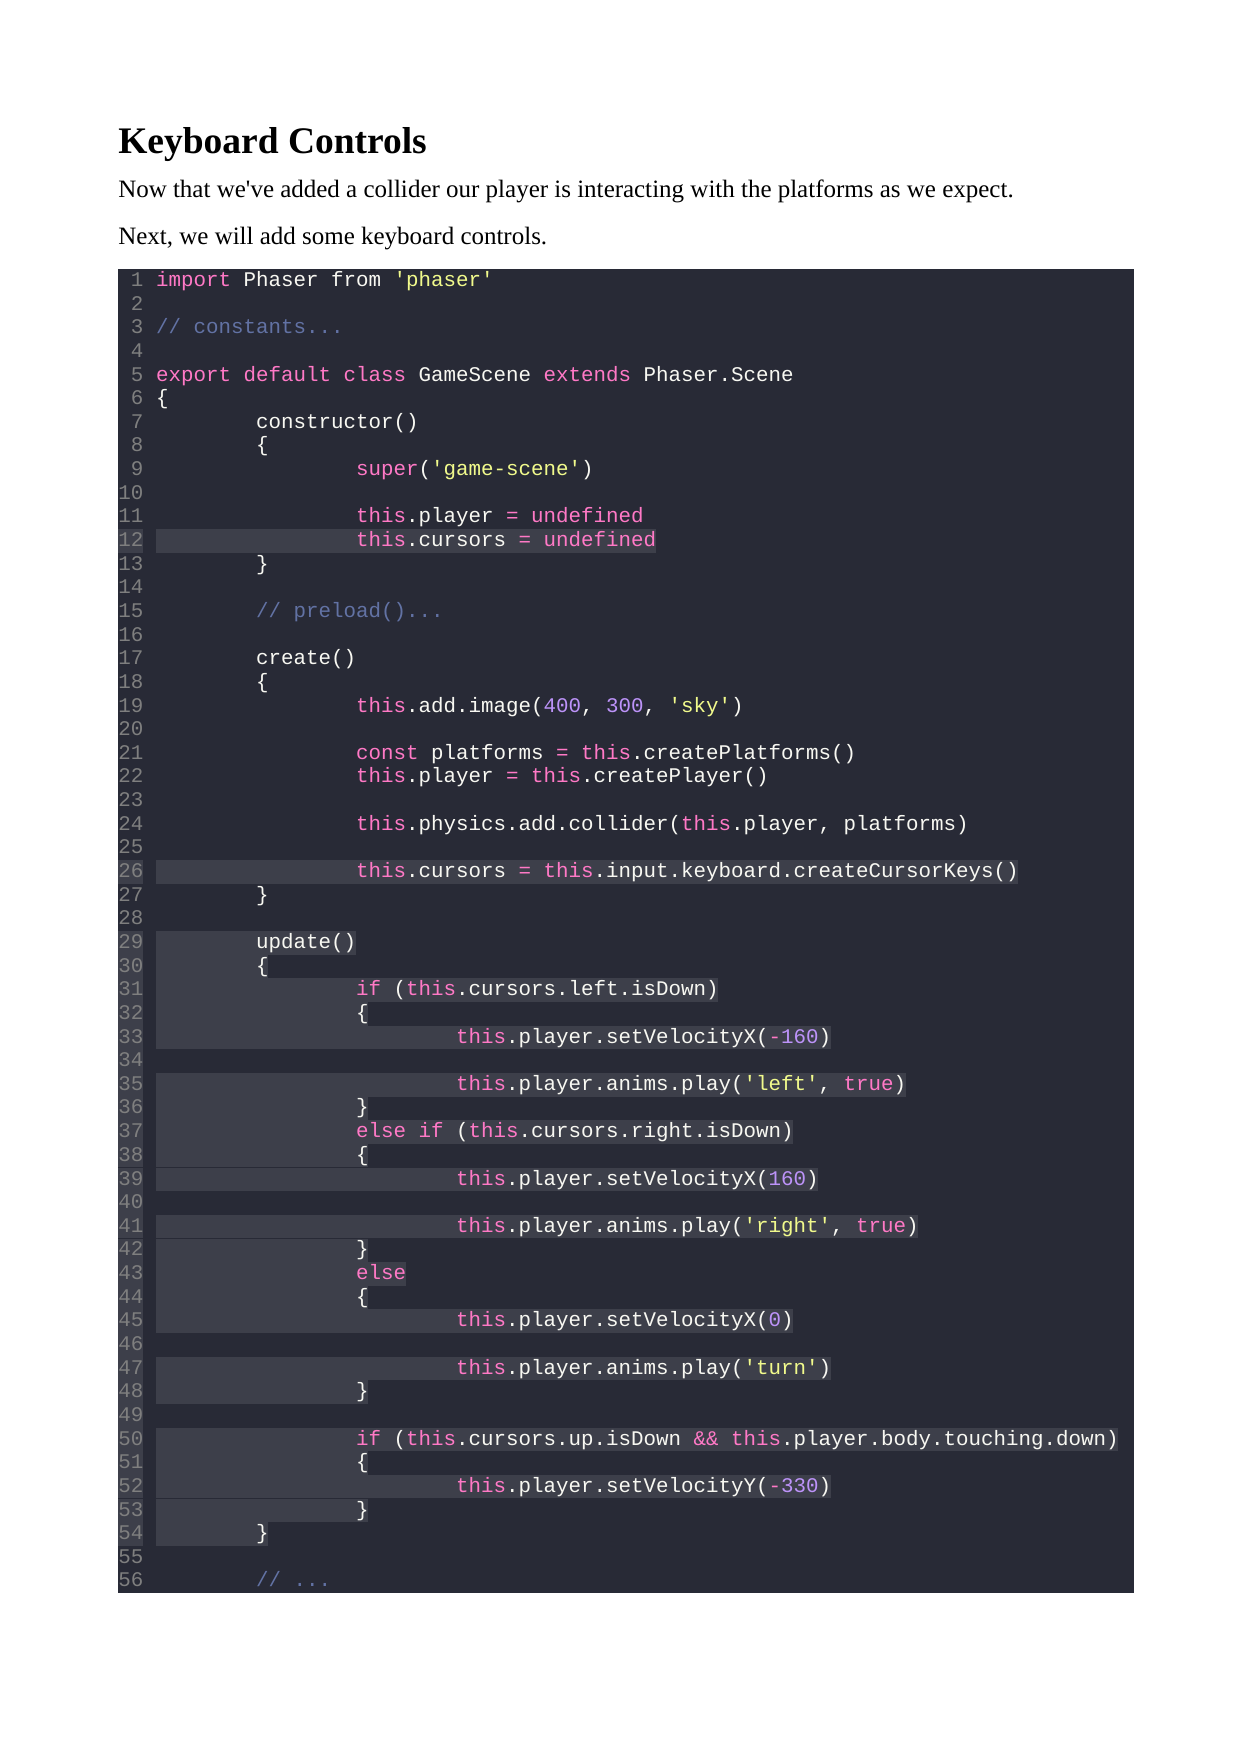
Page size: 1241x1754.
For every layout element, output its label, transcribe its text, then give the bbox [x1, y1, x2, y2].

subtitle Keyboard Controls [118, 118, 1122, 161]
text Next, we will add some keyboard controls. [118, 221, 1122, 250]
text Now that we've added a collider our player is interacting with the platforms as we expect. [118, 174, 1122, 202]
